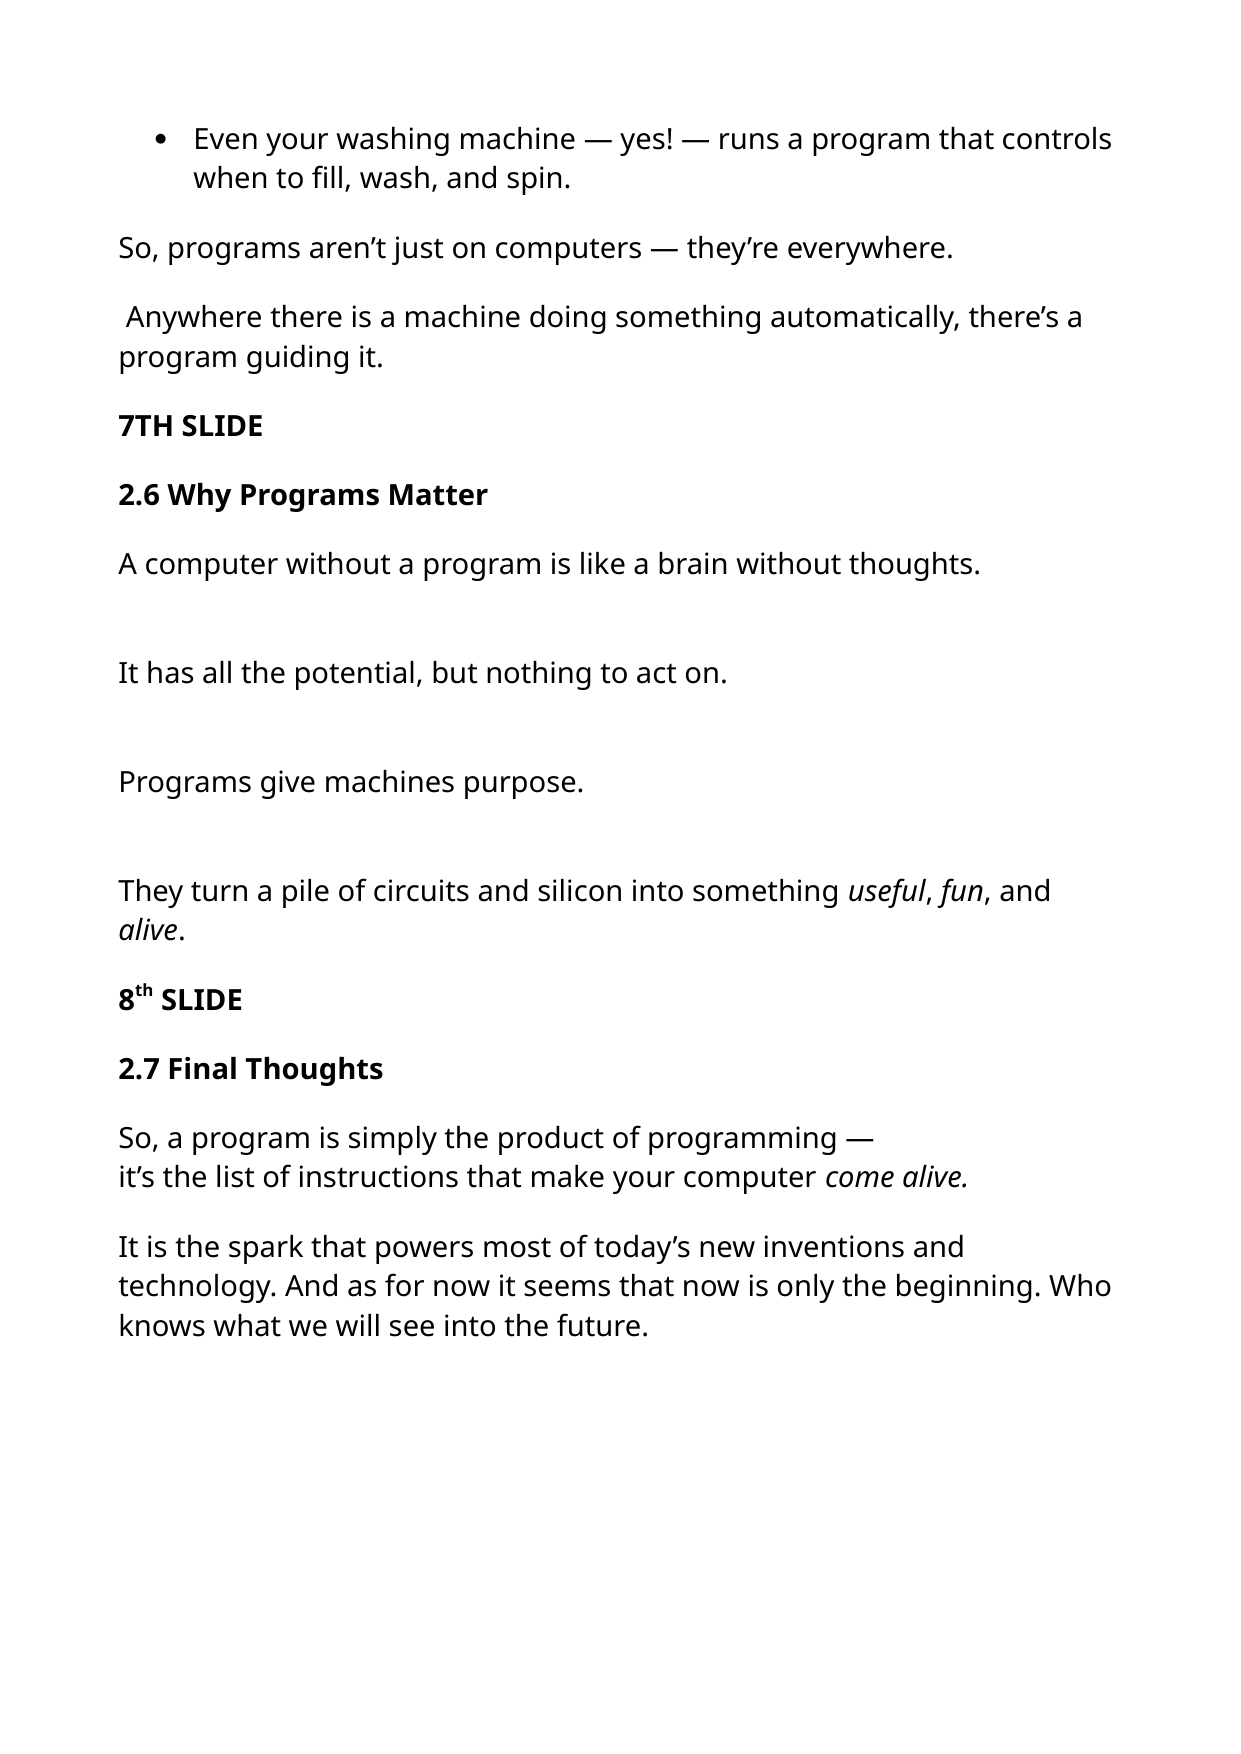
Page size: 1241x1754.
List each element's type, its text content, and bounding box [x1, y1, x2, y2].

text Programs give machines purpose. [118, 721, 1122, 801]
text So, a program is simply the product of programming — it’s the list of instructions that make your computer come alive. [118, 1117, 1122, 1196]
text 2.7 Final Thoughts [118, 1048, 1122, 1088]
text 8th SLIDE [118, 979, 1122, 1018]
text They turn a pile of circuits and silicon into something useful, fun, and alive. [118, 830, 1122, 949]
text It is the spark that powers most of today’s new inventions and technology. And as for now it seems that now is only the beginning. Who knows what we will see into the future. [118, 1226, 1122, 1345]
list Even your washing machine — yes! — runs a program that controls when to fill, wash, and spin. [156, 118, 1122, 197]
text It has all the potential, but nothing to act on. [118, 612, 1122, 692]
text Anywhere there is a machine doing something automatically, there’s a program guiding it. [118, 296, 1122, 376]
text A computer without a program is like a brain without thoughts. [118, 543, 1122, 583]
text 7TH SLIDE [118, 405, 1122, 445]
text 2.6 Why Programs Matter [118, 474, 1122, 514]
text So, programs aren’t just on computers — they’re everywhere. [118, 227, 1122, 267]
